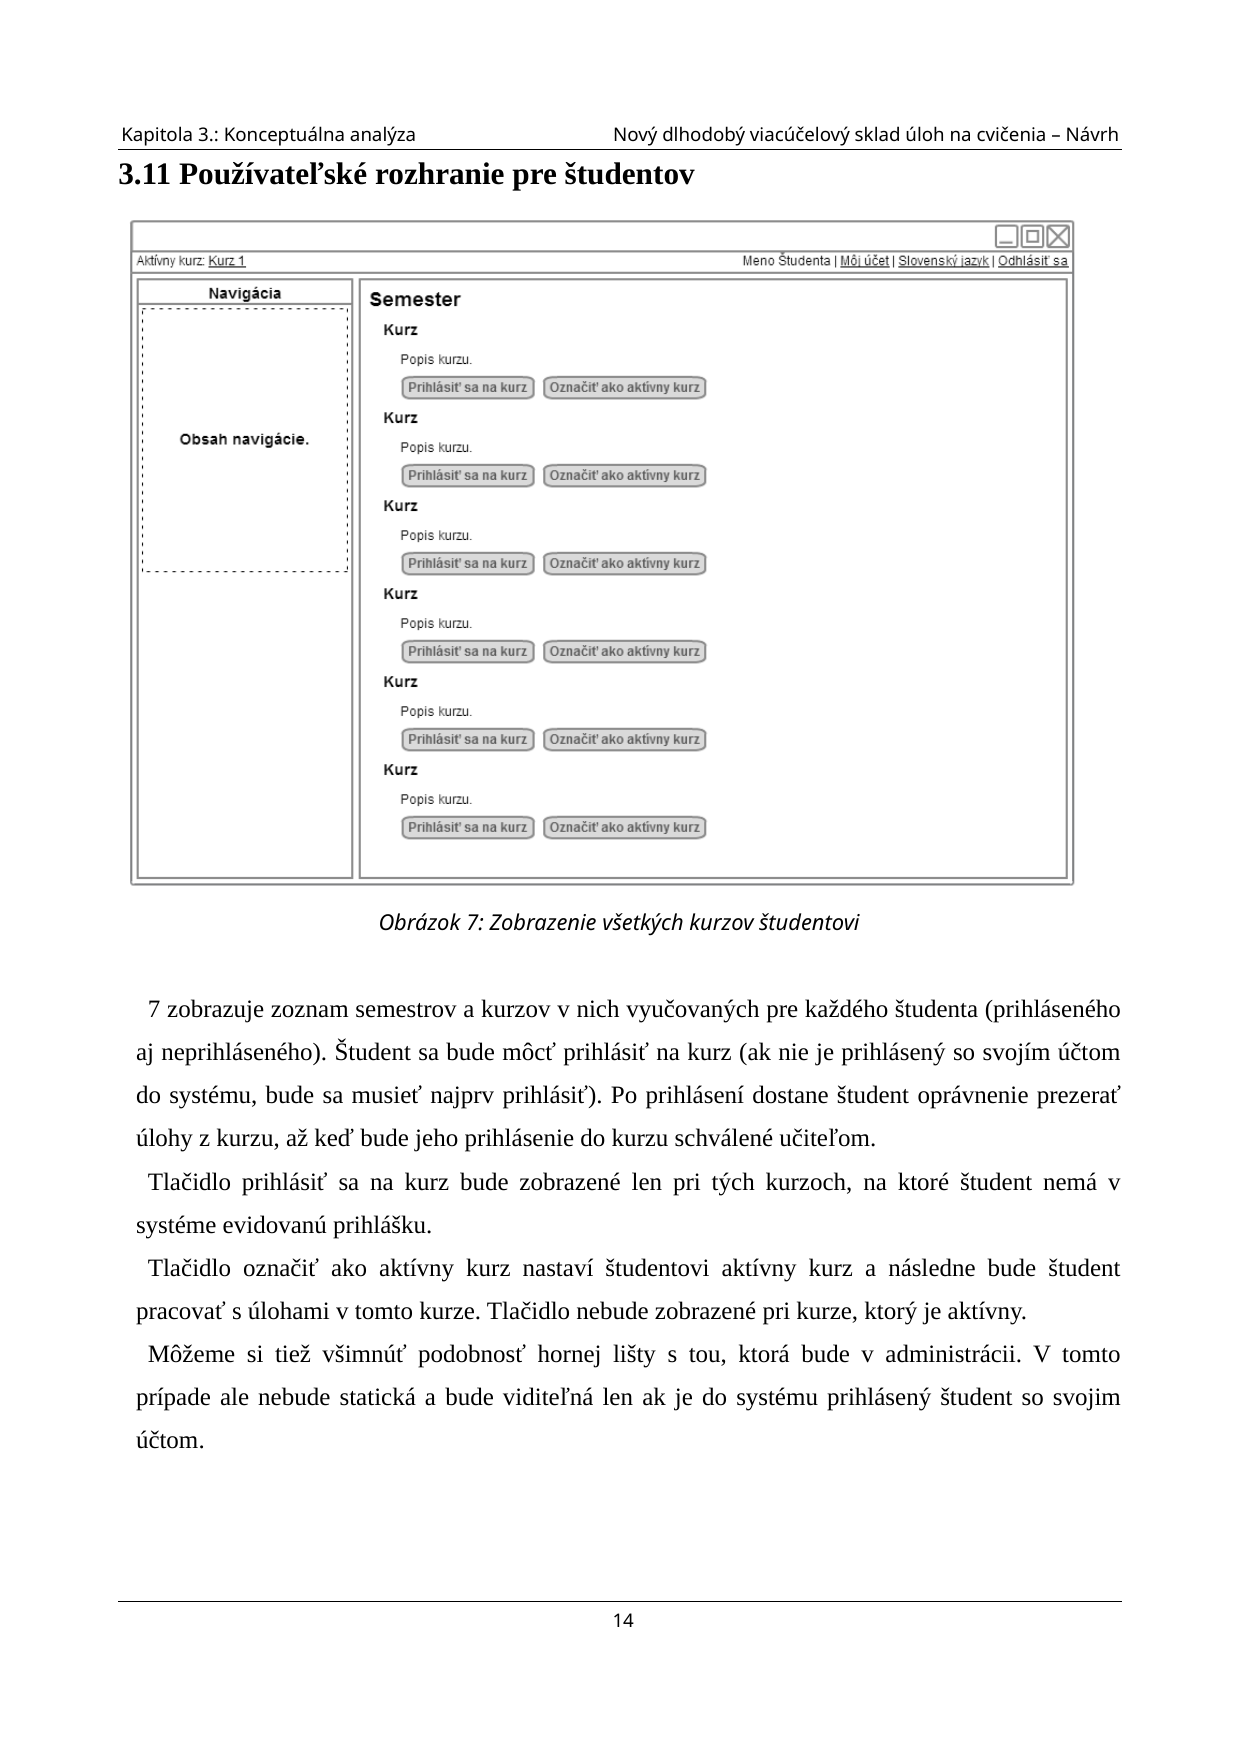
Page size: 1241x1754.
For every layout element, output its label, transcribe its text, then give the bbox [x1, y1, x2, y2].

subtitle Používateľské rozhranie pre študentov [118, 156, 1122, 191]
text Tlačidlo označiť ako aktívny kurz nastaví študentovi aktívny kurz a následne bude študent pracovať s úlohami v tomto kurze. Tlačidlo nebude zobrazené pri kurze, ktorý je aktívny. [136, 1253, 1122, 1325]
text Tlačidlo prihlásiť sa na kurz bude zobrazené len pri tých kurzoch, na ktoré študent nemá v systéme evidovanú prihlášku. [136, 1167, 1122, 1238]
picture [127, 216, 1114, 907]
text Obrázok 7: Zobrazenie všetkých kurzov študentovi [127, 907, 1113, 937]
text Môžeme si tiež všimnúť podobnosť hornej lišty s tou, ktorá bude v administrácii. V tomto prípade ale nebude statická a bude viditeľná len ak je do systému prihlásený študent so svojim účtom. [136, 1339, 1122, 1454]
text Obrázok 7 zobrazuje zoznam semestrov a kurzov v nich vyučovaných pre každého študenta (prihláseného aj neprihláseného). Študent sa bude môcť prihlásiť na kurz (ak nie je prihlásený so svojím účtom do systému, bude sa musieť najprv prihlásiť). Po prihlásení dostane študent oprávnenie prezerať úlohy z kurzu, až keď bude jeho prihlásenie do kurzu schválené učiteľom. [136, 994, 1122, 1152]
